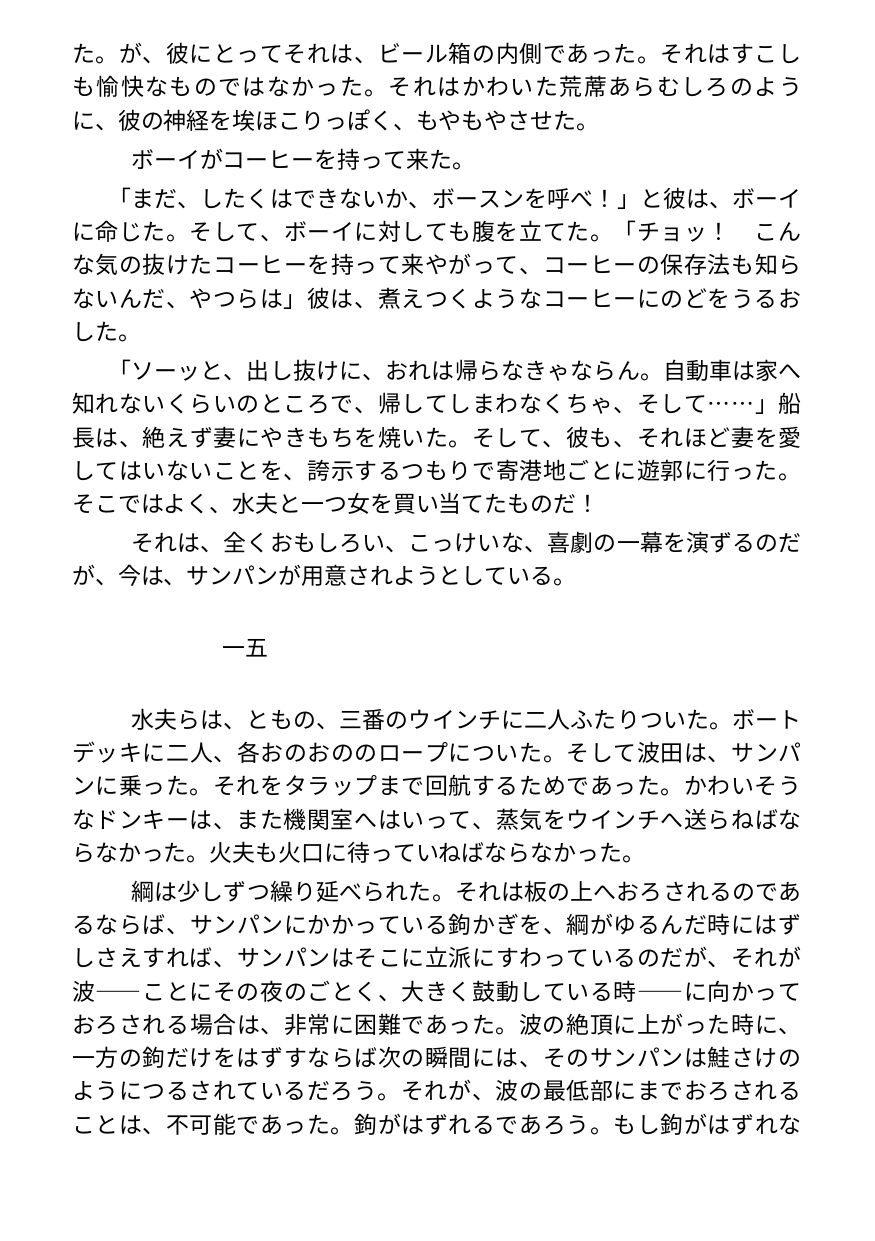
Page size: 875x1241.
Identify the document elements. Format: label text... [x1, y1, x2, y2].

text 綱は少しずつ繰り延べられた。それは板の上へおろされるのであるならば、サンパンにかかっている鉤かぎを、綱がゆるんだ時にはずしさえすれば、サンパンはそこに立派にすわっているのだが、それが波――ことにその夜のごとく、大きく鼓動している時――に向かっておろされる場合は、非常に困難であった。波の絶頂に上がった時に、一方の鉤だけをはずすならば次の瞬間には、そのサンパンは鮭さけのようにつるされているだろう。それが、波の最低部にまでおろされることは、不可能であった。鉤がはずれるであろう。もし鉤がはずれな [72, 874, 802, 1140]
text ボーイがコーヒーを持って来た。 [72, 142, 802, 175]
text た。が、彼にとってそれは、ビール箱の内側であった。それはすこしも愉快なものではなかった。それはかわいた荒蓆あらむしろのように、彼の神経を埃ほこりっぽく、もやもやさせた。 [72, 36, 802, 136]
text 一五 [72, 630, 802, 663]
text それは、全くおもしろい、こっけいな、喜劇の一幕を演ずるのだが、今は、サンパンが用意されようとしている。 [72, 525, 802, 591]
text 「まだ、したくはできないか、ボースンを呼べ！」と彼は、ボーイに命じた。そして、ボーイに対しても腹を立てた。「チョッ！ こんな気の抜けたコーヒーを持って来やがって、コーヒーの保存法も知らないんだ、やつらは」彼は、煮えつくようなコーヒーにのどをうるおした。 [72, 181, 802, 347]
text 水夫らは、ともの、三番のウインチに二人ふたりついた。ボートデッキに二人、各おのおののロープについた。そして波田は、サンパンに乗った。それをタラップまで回航するためであった。かわいそうなドンキーは、また機関室へはいって、蒸気をウインチへ送らねばならなかった。火夫も火口に待っていねばならなかった。 [72, 702, 802, 868]
text 「ソーッと、出し抜けに、おれは帰らなきゃならん。自動車は家へ知れないくらいのところで、帰してしまわなくちゃ、そして……」船長は、絶えず妻にやきもちを焼いた。そして、彼も、それほど妻を愛してはいないことを、誇示するつもりで寄港地ごとに遊郭に行った。そこではよく、水夫と一つ女を買い当てたものだ！ [72, 353, 802, 519]
